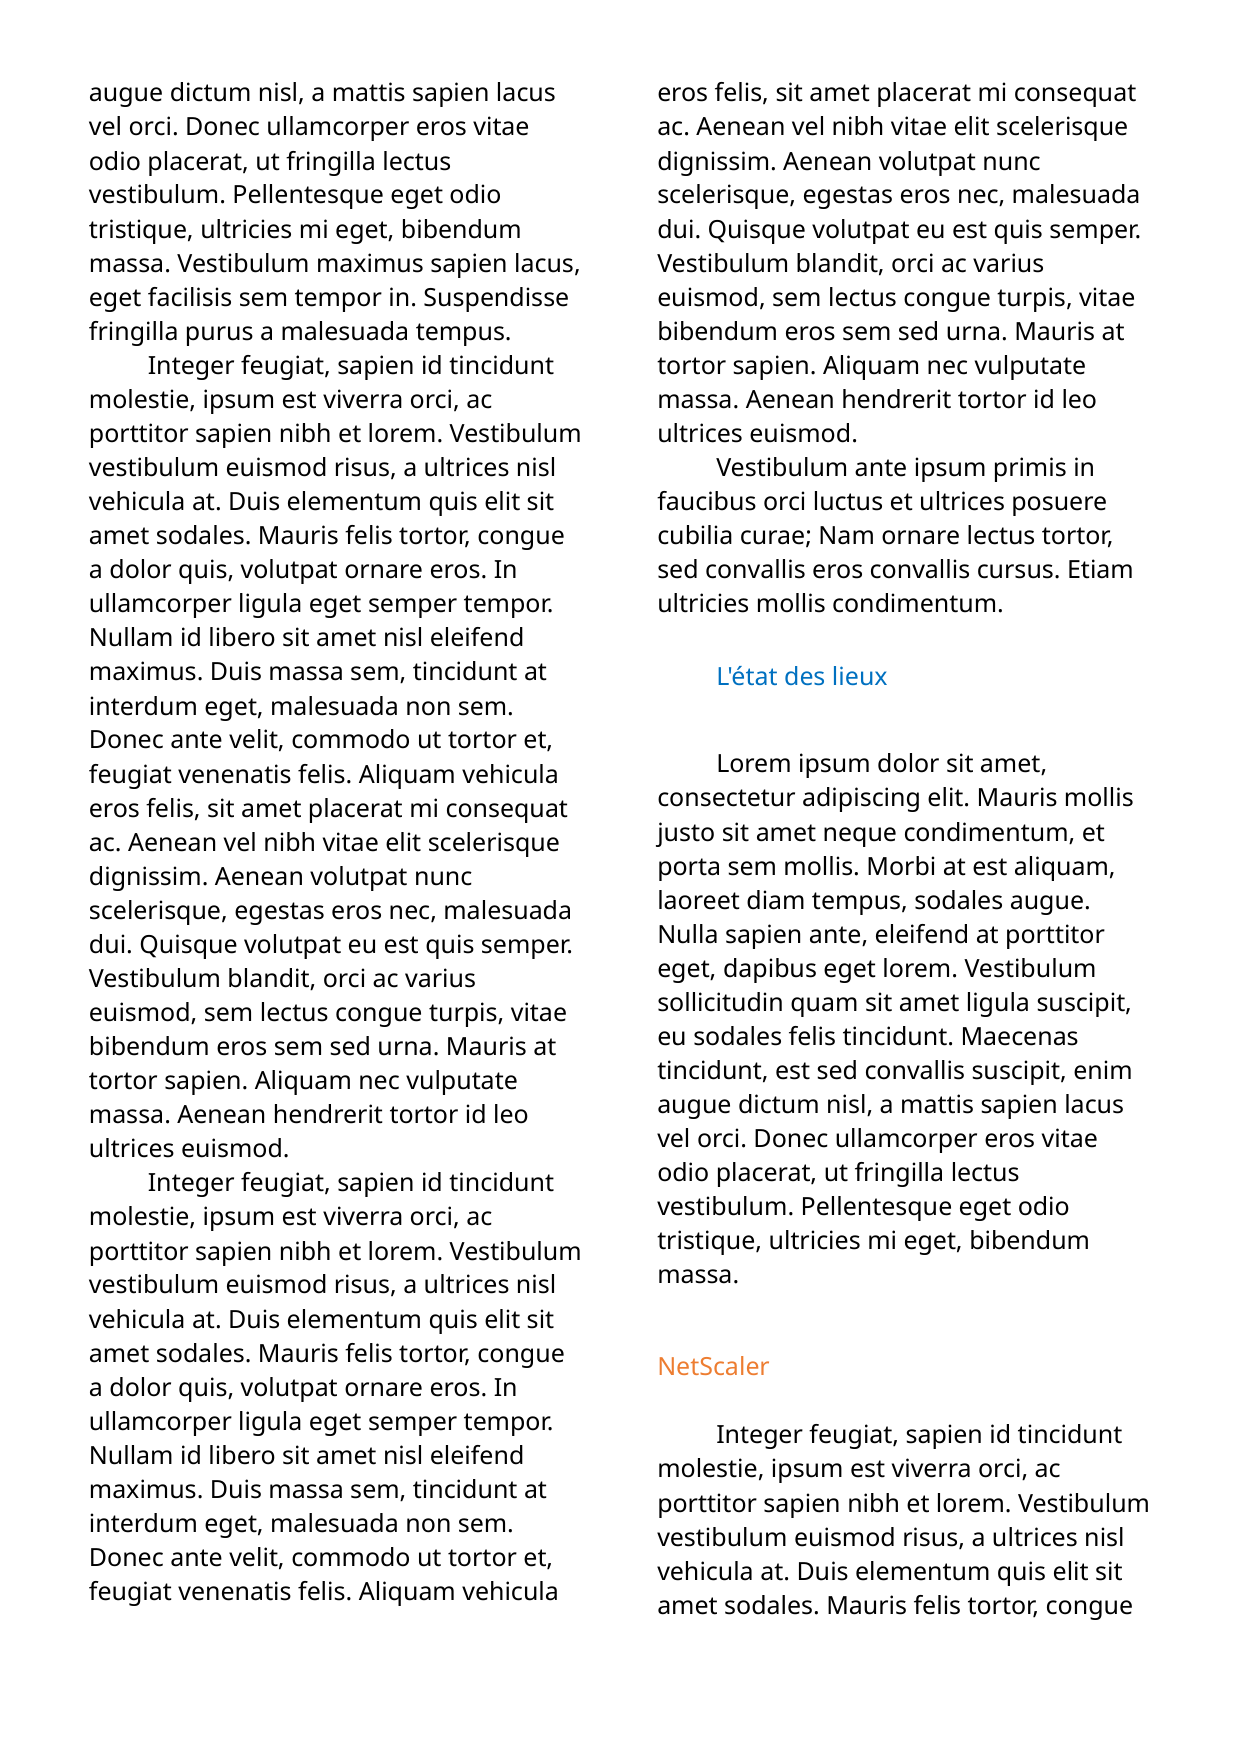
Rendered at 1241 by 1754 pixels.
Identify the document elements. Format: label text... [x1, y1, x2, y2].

text augue dictum nisl, a mattis sapien lacus vel orci. Donec ullamcorper eros vitae odio placerat, ut fringilla lectus vestibulum. Pellentesque eget odio tristique, ultricies mi eget, bibendum massa. Vestibulum maximus sapien lacus, eget facilisis sem tempor in. Suspendisse fringilla purus a malesuada tempus. [89, 75, 583, 347]
text eros felis, sit amet placerat mi consequat ac. Aenean vel nibh vitae elit scelerisque dignissim. Aenean volutpat nunc scelerisque, egestas eros nec, malesuada dui. Quisque volutpat eu est quis semper. Vestibulum blandit, orci ac varius euismod, sem lectus congue turpis, vitae bibendum eros sem sed urna. Mauris at tortor sapien. Aliquam nec vulputate massa. Aenean hendrerit tortor id leo ultrices euismod. [657, 75, 1152, 450]
subtitle NetScaler [657, 1349, 1152, 1383]
text Integer feugiat, sapien id tincidunt molestie, ipsum est viverra orci, ac porttitor sapien nibh et lorem. Vestibulum vestibulum euismod risus, a ultrices nisl vehicula at. Duis elementum quis elit sit amet sodales. Mauris felis tortor, congue a dolor quis, volutpat ornare eros. In ullamcorper ligula eget semper tempor. Nullam id libero sit amet nisl eleifend maximus. Duis massa sem, tincidunt at interdum eget, malesuada non sem. Donec ante velit, commodo ut tortor et, feugiat venenatis felis. Aliquam vehicula [89, 1165, 583, 1608]
text Vestibulum ante ipsum primis in faucibus orci luctus et ultrices posuere cubilia curae; Nam ornare lectus tortor, sed convallis eros convallis cursus. Etiam ultricies mollis condimentum. [657, 450, 1152, 620]
text Integer feugiat, sapien id tincidunt molestie, ipsum est viverra orci, ac porttitor sapien nibh et lorem. Vestibulum vestibulum euismod risus, a ultrices nisl vehicula at. Duis elementum quis elit sit amet sodales. Mauris felis tortor, congue [657, 1417, 1152, 1621]
text Lorem ipsum dolor sit amet, consectetur adipiscing elit. Mauris mollis justo sit amet neque condimentum, et porta sem mollis. Morbi at est aliquam, laoreet diam tempus, sodales augue. Nulla sapien ante, eleifend at porttitor eget, dapibus eget lorem. Vestibulum sollicitudin quam sit amet ligula suscipit, eu sodales felis tincidunt. Maecenas tincidunt, est sed convallis suscipit, enim augue dictum nisl, a mattis sapien lacus vel orci. Donec ullamcorper eros vitae odio placerat, ut fringilla lectus vestibulum. Pellentesque eget odio tristique, ultricies mi eget, bibendum massa. [657, 746, 1152, 1291]
text Integer feugiat, sapien id tincidunt molestie, ipsum est viverra orci, ac porttitor sapien nibh et lorem. Vestibulum vestibulum euismod risus, a ultrices nisl vehicula at. Duis elementum quis elit sit amet sodales. Mauris felis tortor, congue a dolor quis, volutpat ornare eros. In ullamcorper ligula eget semper tempor. Nullam id libero sit amet nisl eleifend maximus. Duis massa sem, tincidunt at interdum eget, malesuada non sem. Donec ante velit, commodo ut tortor et, feugiat venenatis felis. Aliquam vehicula eros felis, sit amet placerat mi consequat ac. Aenean vel nibh vitae elit scelerisque dignissim. Aenean volutpat nunc scelerisque, egestas eros nec, malesuada dui. Quisque volutpat eu est quis semper. Vestibulum blandit, orci ac varius euismod, sem lectus congue turpis, vitae bibendum eros sem sed urna. Mauris at tortor sapien. Aliquam nec vulputate massa. Aenean hendrerit tortor id leo ultrices euismod. [89, 347, 583, 1165]
subtitle L'état des lieux [657, 658, 1152, 692]
